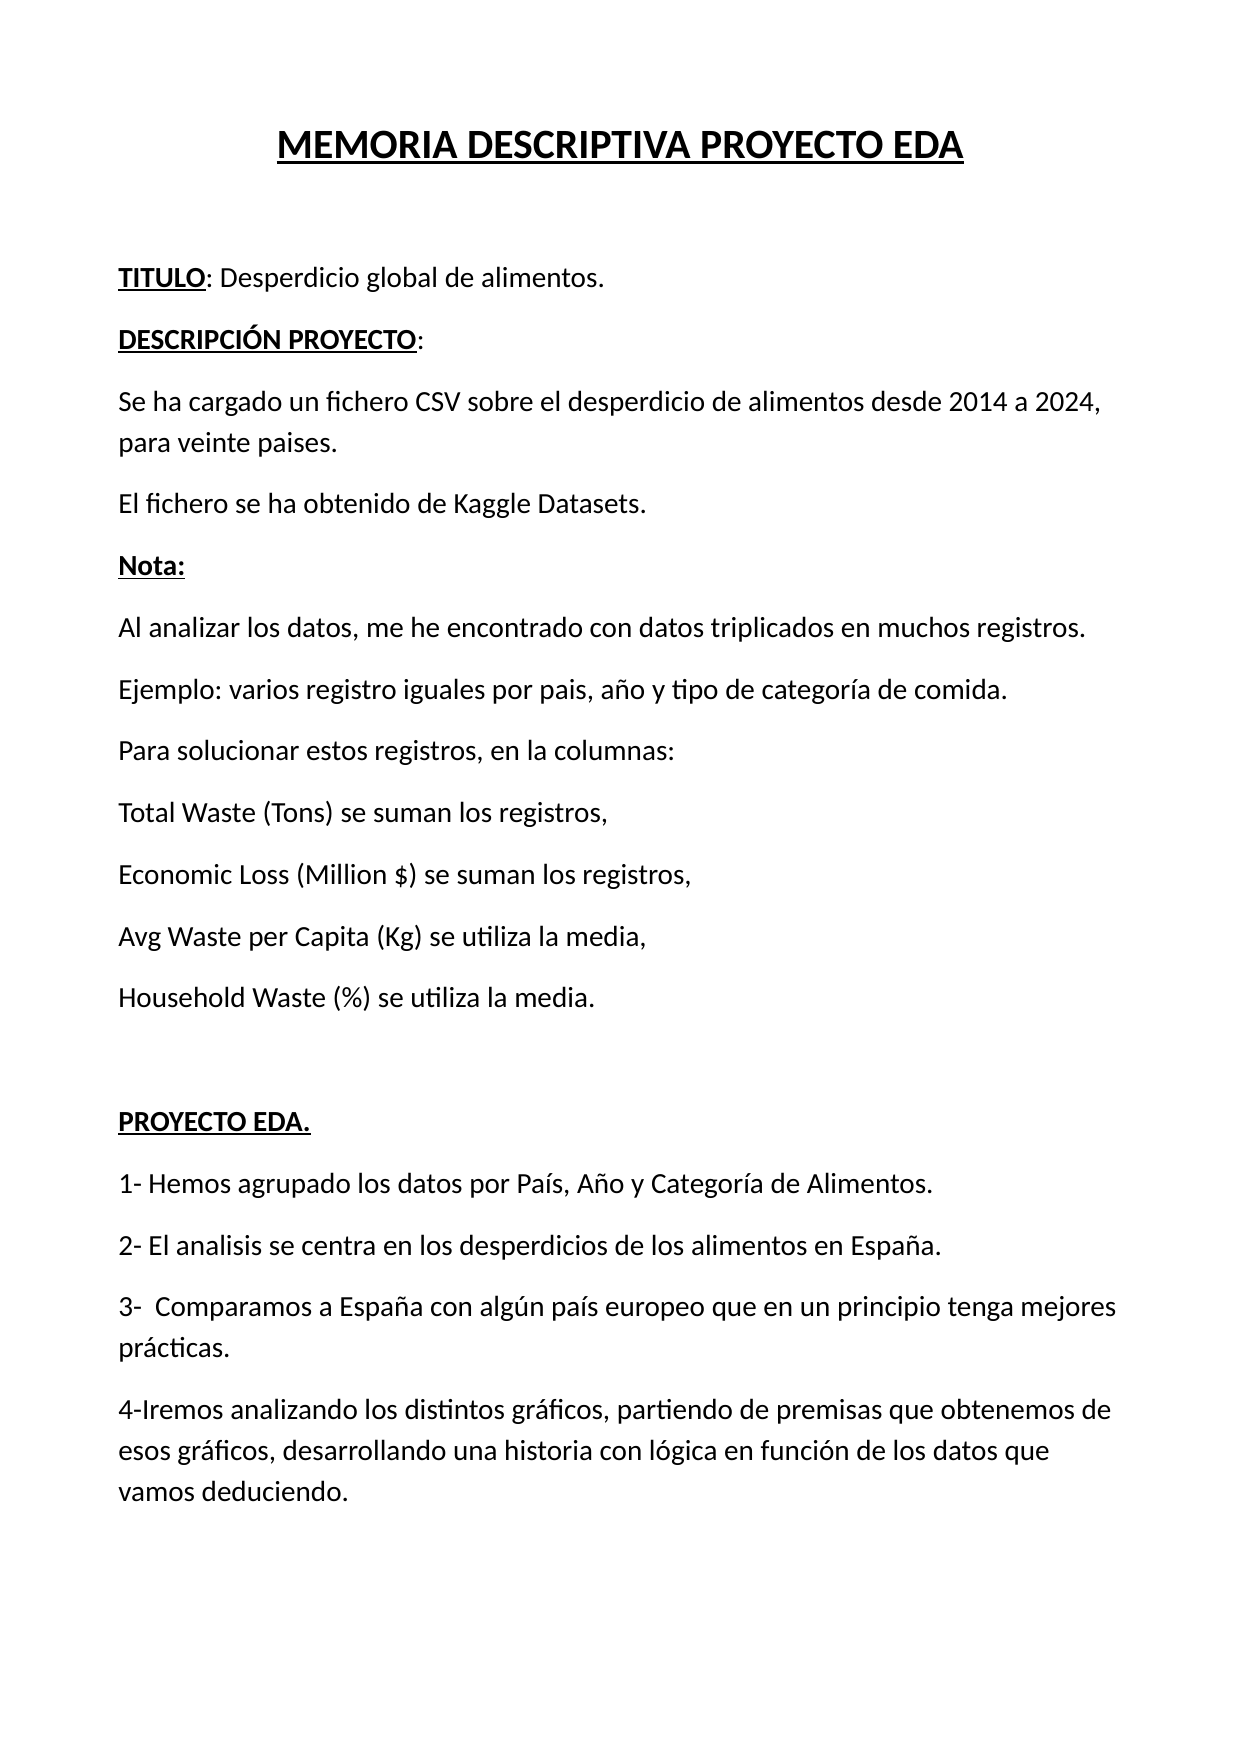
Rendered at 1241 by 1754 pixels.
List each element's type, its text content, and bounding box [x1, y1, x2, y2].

text Economic Loss (Million $) se suman los registros, [118, 856, 1122, 892]
text Household Waste (%) se utiliza la media. [118, 979, 1122, 1015]
text MEMORIA DESCRIPTIVA PROYECTO EDA [118, 118, 1122, 169]
text Ejemplo: varios registro iguales por pais, año y tipo de categoría de comida. [118, 671, 1122, 706]
text Se ha cargado un fichero CSV sobre el desperdicio de alimentos desde 2014 a 2024, para veinte paises. [118, 383, 1122, 459]
text TITULO: Desperdicio global de alimentos. [118, 259, 1122, 295]
text Nota: [118, 547, 1122, 583]
text Para solucionar estos registros, en la columnas: [118, 732, 1122, 768]
text El fichero se ha obtenido de Kaggle Datasets. [118, 485, 1122, 521]
text DESCRIPCIÓN PROYECTO: [118, 321, 1122, 357]
text 3- Comparamos a España con algún país europeo que en un principio tenga mejores prácticas. [118, 1288, 1122, 1365]
text Avg Waste per Capita (Kg) se utiliza la media, [118, 918, 1122, 953]
text 2- El analisis se centra en los desperdicios de los alimentos en España. [118, 1227, 1122, 1262]
text 1- Hemos agrupado los datos por País, Año y Categoría de Alimentos. [118, 1165, 1122, 1201]
text PROYECTO EDA. [118, 1103, 1122, 1139]
text Al analizar los datos, me he encontrado con datos triplicados en muchos registros. [118, 609, 1122, 644]
text Total Waste (Tons) se suman los registros, [118, 794, 1122, 830]
text 4-Iremos analizando los distintos gráficos, partiendo de premisas que obtenemos de esos gráficos, desarrollando una historia con lógica en función de los datos que vamos deduciendo. [118, 1391, 1122, 1509]
